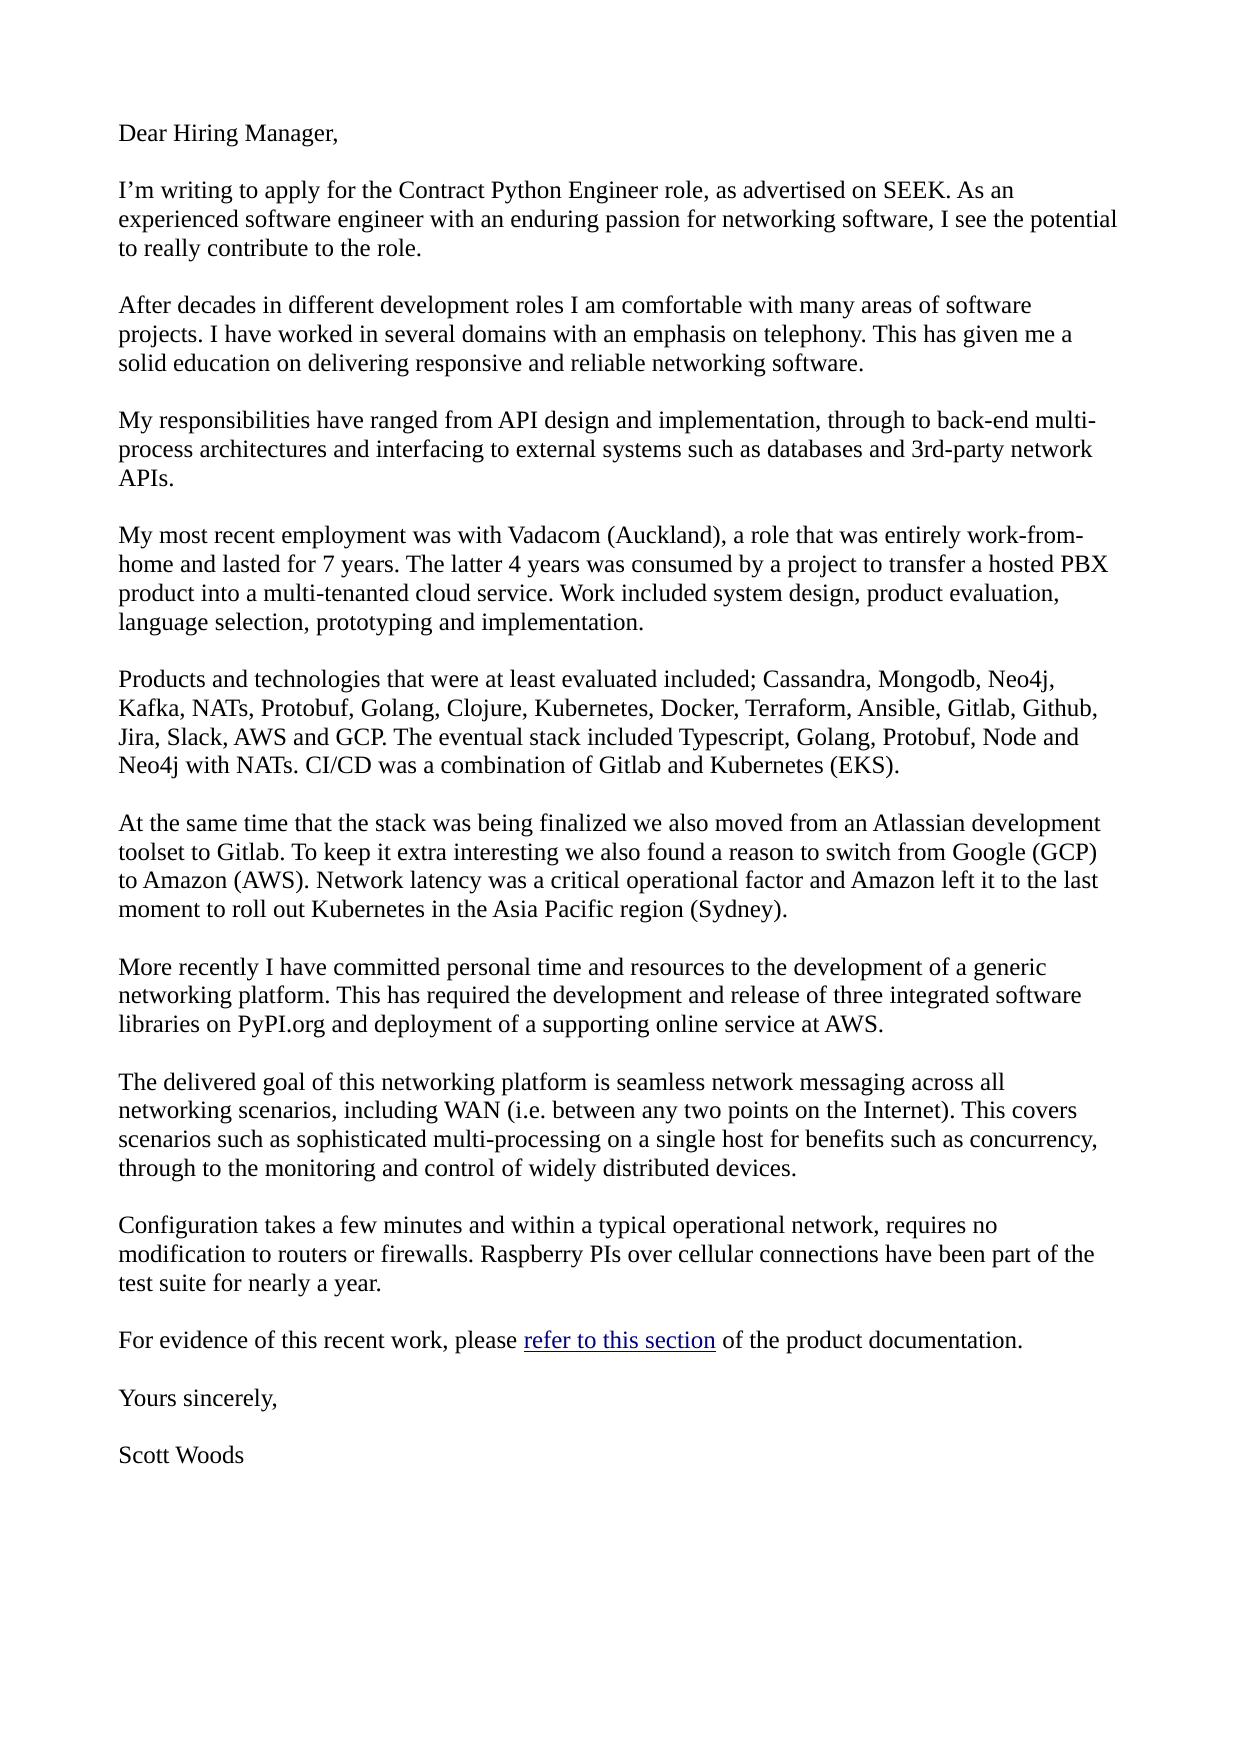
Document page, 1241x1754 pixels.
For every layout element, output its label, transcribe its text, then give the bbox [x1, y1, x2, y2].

text For evidence of this recent work, please refer to this section of the product documentation. [118, 1326, 1122, 1354]
text After decades in different development roles I am comfortable with many areas of software projects. I have worked in several domains with an emphasis on telephony. This has given me a solid education on delivering responsive and reliable networking software. [118, 291, 1122, 377]
text I’m writing to apply for the Contract Python Engineer role, as advertised on SEEK. As an experienced software engineer with an enduring passion for networking software, I see the potential to really contribute to the role. [118, 176, 1122, 262]
text The delivered goal of this networking platform is seamless network messaging across all networking scenarios, including WAN (i.e. between any two points on the Internet). This covers scenarios such as sophisticated multi-processing on a single host for benefits such as concurrency, through to the monitoring and control of widely distributed devices. [118, 1067, 1122, 1182]
text At the same time that the stack was being finalized we also moved from an Atlassian development toolset to Gitlab. To keep it extra interesting we also found a reason to switch from Google (GCP) to Amazon (AWS). Network latency was a critical operational factor and Amazon left it to the last moment to roll out Kubernetes in the Asia Pacific region (Sydney). [118, 808, 1122, 923]
text Dear Hiring Manager, [118, 118, 1122, 147]
text More recently I have committed personal time and resources to the development of a generic networking platform. This has required the development and release of three integrated software libraries on PyPI.org and deployment of a supporting online service at AWS. [118, 952, 1122, 1038]
text Yours sincerely, [118, 1383, 1122, 1412]
text My most recent employment was with Vadacom (Auckland), a role that was entirely work-from-home and lasted for 7 years. The latter 4 years was consumed by a project to transfer a hosted PBX product into a multi-tenanted cloud service. Work included system design, product evaluation, language selection, prototyping and implementation. [118, 521, 1122, 636]
text Products and technologies that were at least evaluated included; Cassandra, Mongodb, Neo4j, Kafka, NATs, Protobuf, Golang, Clojure, Kubernetes, Docker, Terraform, Ansible, Gitlab, Github, Jira, Slack, AWS and GCP. The eventual stack included Typescript, Golang, Protobuf, Node and Neo4j with NATs. CI/CD was a combination of Gitlab and Kubernetes (EKS). [118, 664, 1122, 779]
text Scott Woods [118, 1441, 1122, 1469]
text My responsibilities have ranged from API design and implementation, through to back-end multi-process architectures and interfacing to external systems such as databases and 3rd-party network APIs. [118, 406, 1122, 492]
text Configuration takes a few minutes and within a typical operational network, requires no modification to routers or firewalls. Raspberry PIs over cellular connections have been part of the test suite for nearly a year. [118, 1211, 1122, 1297]
